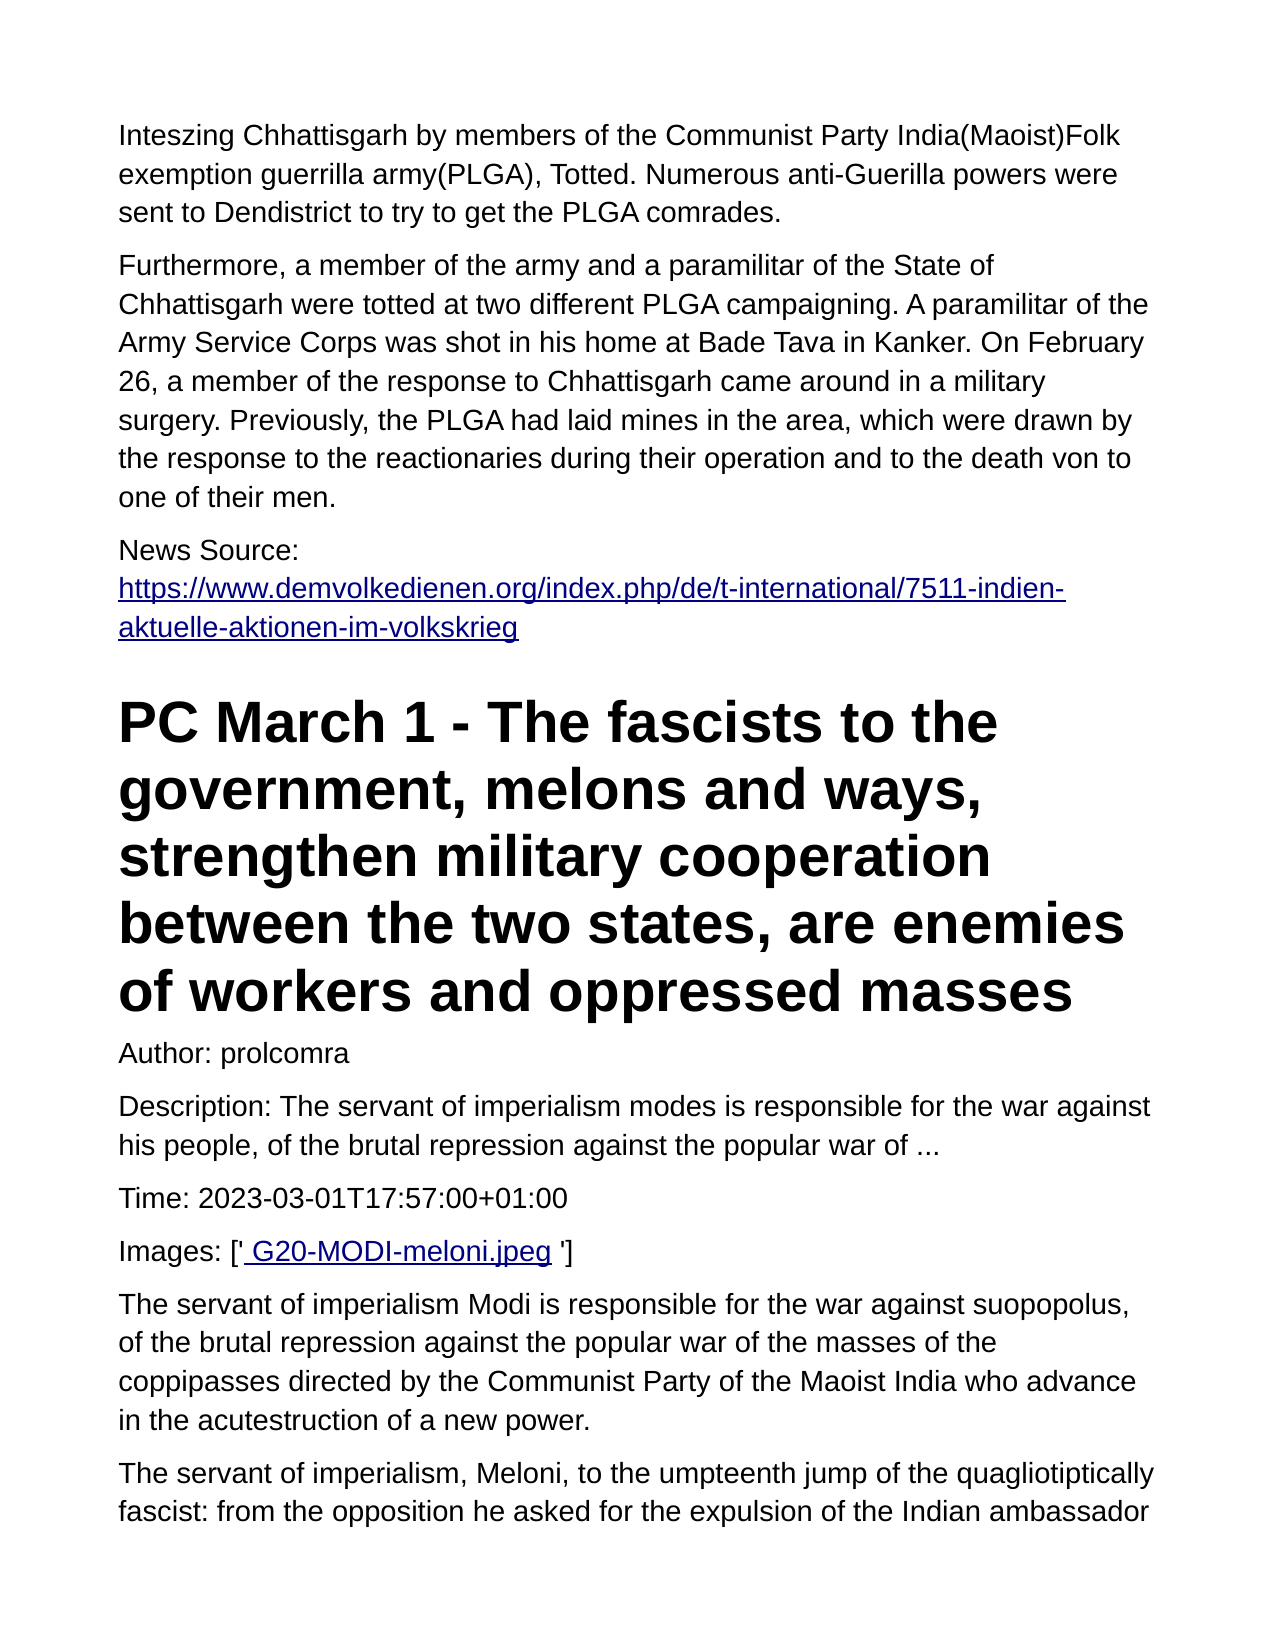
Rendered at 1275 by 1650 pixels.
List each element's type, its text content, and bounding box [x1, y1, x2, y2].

text Description: The servant of imperialism modes is responsible for the war against his people, of the brutal repression against the popular war of ... [118, 1089, 1157, 1161]
text Time: 2023-03-01T17:57:00+01:00 [118, 1181, 1157, 1214]
subtitle PC March 1 - The fascists to the government, melons and ways, strengthen military cooperation between the two states, are enemies of workers and oppressed masses [118, 688, 1157, 1023]
text Furthermore, a member of the army and a paramilitar of the State of Chhattisgarh were totted at two different PLGA campaigning. A paramilitar of the Army Service Corps was shot in his home at Bade Tava in Kanker. On February 26, a member of the response to Chhattisgarh came around in a military surgery. Previously, the PLGA had laid mines in the area, which were drawn by the response to the reactionaries during their operation and to the death von to one of their men. [118, 248, 1157, 513]
text The servant of imperialism Modi is responsible for the war against suopopolus, of the brutal repression against the popular war of the masses of the coppipasses directed by the Communist Party of the Maoist India who advance in the acutestruction of a new power. [118, 1287, 1157, 1436]
text News Source: https://www.demvolkedienen.org/index.php/de/t-international/7511-indien-aktuelle-aktionen-im-volkskrieg [118, 533, 1157, 643]
text Author: prolcomra [118, 1036, 1157, 1069]
text Inteszing Chhattisgarh by members of the Communist Party India(Maoist)Folk exemption guerrilla army(PLGA), Totted. Numerous anti-Guerilla powers were sent to Dendistrict to try to get the PLGA comrades. [118, 118, 1157, 229]
text The servant of imperialism, Meloni, to the umpteenth jump of the quagliotiptically fascist: from the opposition he asked for the expulsion of the Indian ambassador [118, 1456, 1157, 1528]
text Images: [' G20-MODI-meloni.jpeg '] [118, 1234, 1157, 1267]
